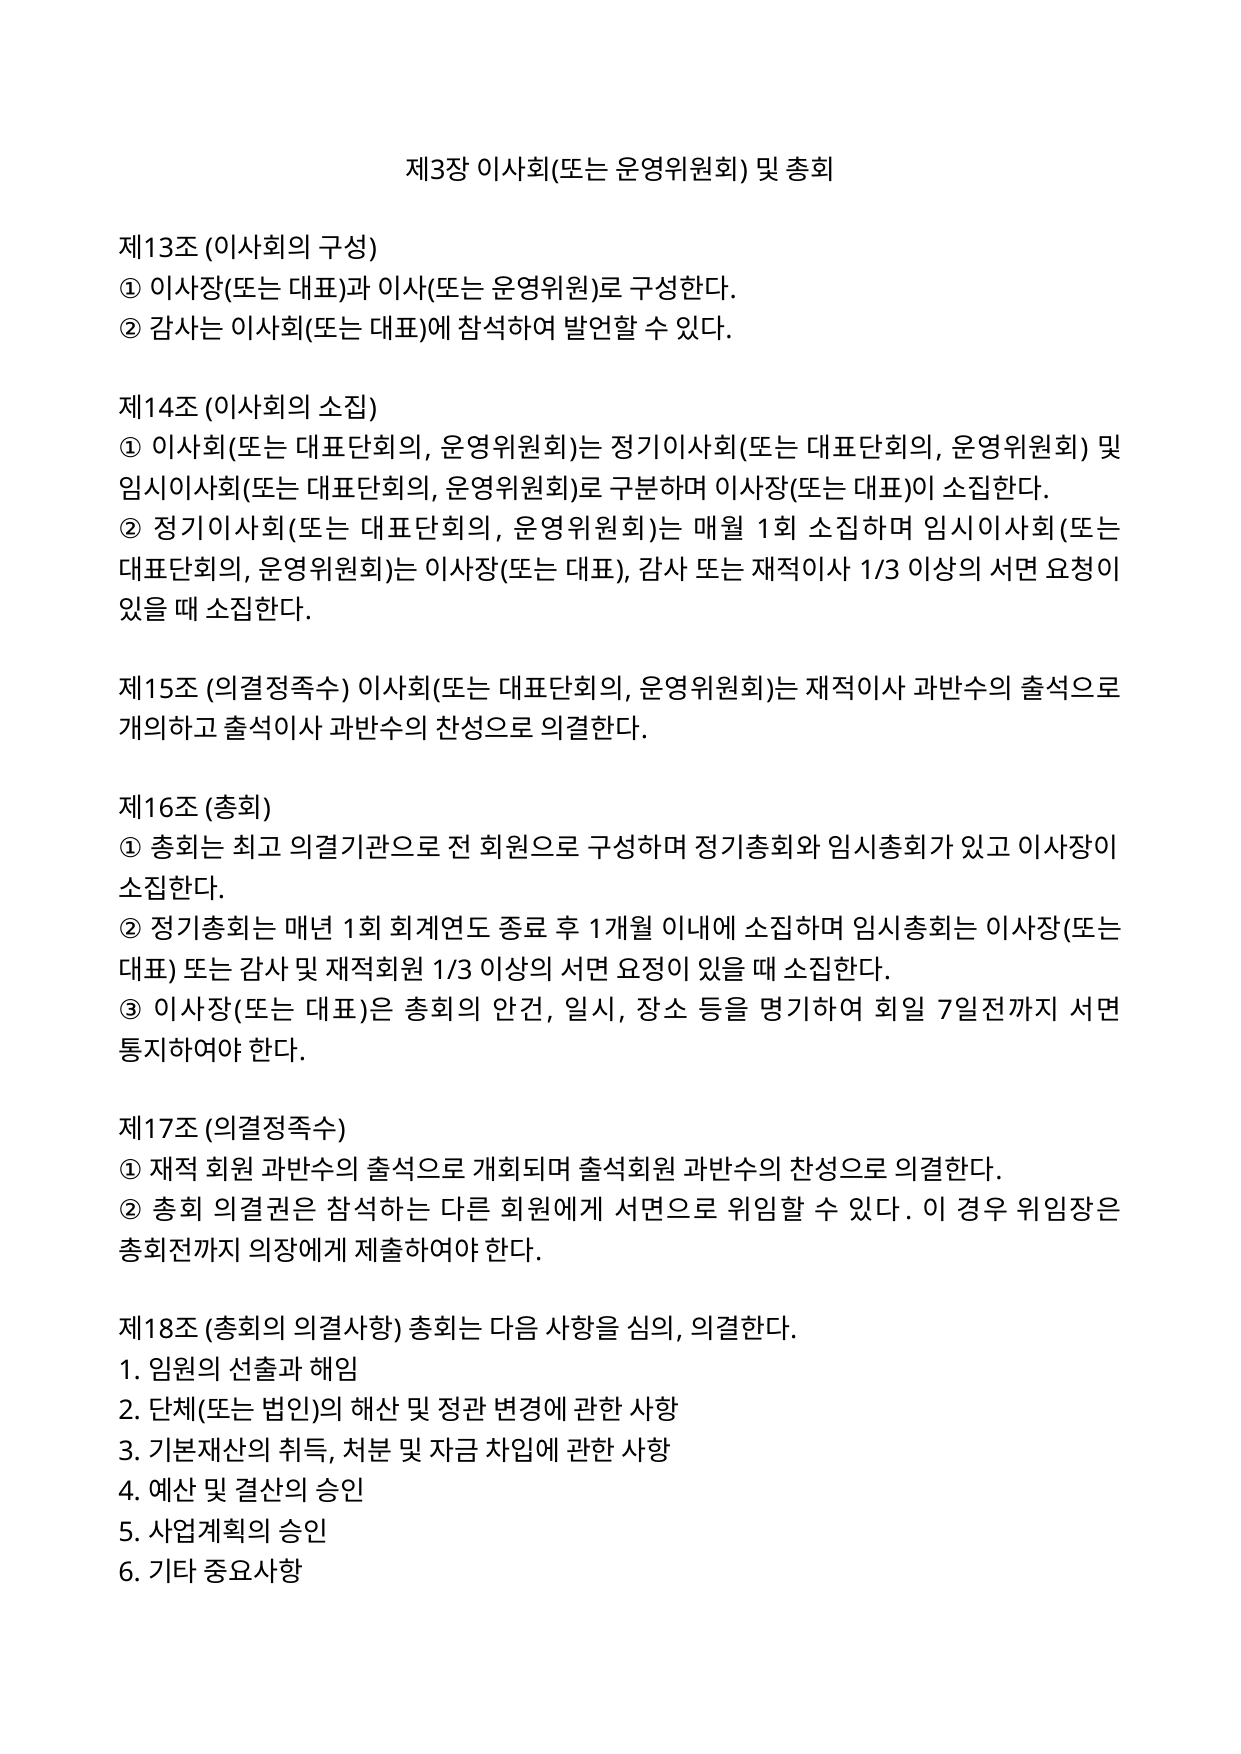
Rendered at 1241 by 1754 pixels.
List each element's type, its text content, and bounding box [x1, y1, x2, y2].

text ② 정기총회는 매년 1회 회계연도 종료 후 1개월 이내에 소집하며 임시총회는 이사장(또는 대표) 또는 감사 및 재적회원 1/3 이상의 서면 요정이 있을 때 소집한다. [118, 907, 1122, 987]
text 2. 단체(또는 법인)의 해산 및 정관 변경에 관한 사항 [118, 1388, 1122, 1427]
text ③ 이사장(또는 대표)은 총회의 안건, 일시, 장소 등을 명기하여 회일 7일전까지 서면 통지하여야 한다. [118, 988, 1122, 1068]
text 제13조 (이사회의 구성) [118, 226, 1122, 265]
text 제17조 (의결정족수) [118, 1107, 1122, 1146]
text 제3장 이사회(또는 운영위원회) 및 총회 [118, 148, 1122, 187]
text ① 이사장(또는 대표)과 이사(또는 운영위원)로 구성한다. [118, 267, 1122, 306]
text 5. 사업계획의 승인 [118, 1510, 1122, 1549]
text ① 이사회(또는 대표단회의, 운영위원회)는 정기이사회(또는 대표단회의, 운영위원회) 및 임시이사회(또는 대표단회의, 운영위원회)로 구분하며 이사장(또는 대표)이 소집한다. [118, 426, 1122, 506]
text ① 총회는 최고 의결기관으로 전 회원으로 구성하며 정기총회와 임시총회가 있고 이사장이 소집한다. [118, 826, 1122, 906]
text 3. 기본재산의 취득, 처분 및 자금 차입에 관한 사항 [118, 1429, 1122, 1468]
text ② 총회 의결권은 참석하는 다른 회원에게 서면으로 위임할 수 있다. 이 경우 위임장은 총회전까지 의장에게 제출하여야 한다. [118, 1188, 1122, 1268]
text 4. 예산 및 결산의 승인 [118, 1469, 1122, 1508]
text 제15조 (의결정족수) 이사회(또는 대표단회의, 운영위원회)는 재적이사 과반수의 출석으로 개의하고 출석이사 과반수의 찬성으로 의결한다. [118, 667, 1122, 746]
text 제18조 (총회의 의결사항) 총회는 다음 사항을 심의, 의결한다. [118, 1307, 1122, 1346]
text 제16조 (총회) [118, 786, 1122, 825]
text 1. 임원의 선출과 해임 [118, 1348, 1122, 1387]
text ② 감사는 이사회(또는 대표)에 참석하여 발언할 수 있다. [118, 307, 1122, 346]
text 제14조 (이사회의 소집) [118, 386, 1122, 425]
text ② 정기이사회(또는 대표단회의, 운영위원회)는 매월 1회 소집하며 임시이사회(또는 대표단회의, 운영위원회)는 이사장(또는 대표), 감사 또는 재적이사 1/3 이상의 서면 요청이 있을 때 소집한다. [118, 507, 1122, 627]
text 6. 기타 중요사항 [118, 1550, 1122, 1589]
text ① 재적 회원 과반수의 출석으로 개회되며 출석회원 과반수의 찬성으로 의결한다. [118, 1148, 1122, 1187]
